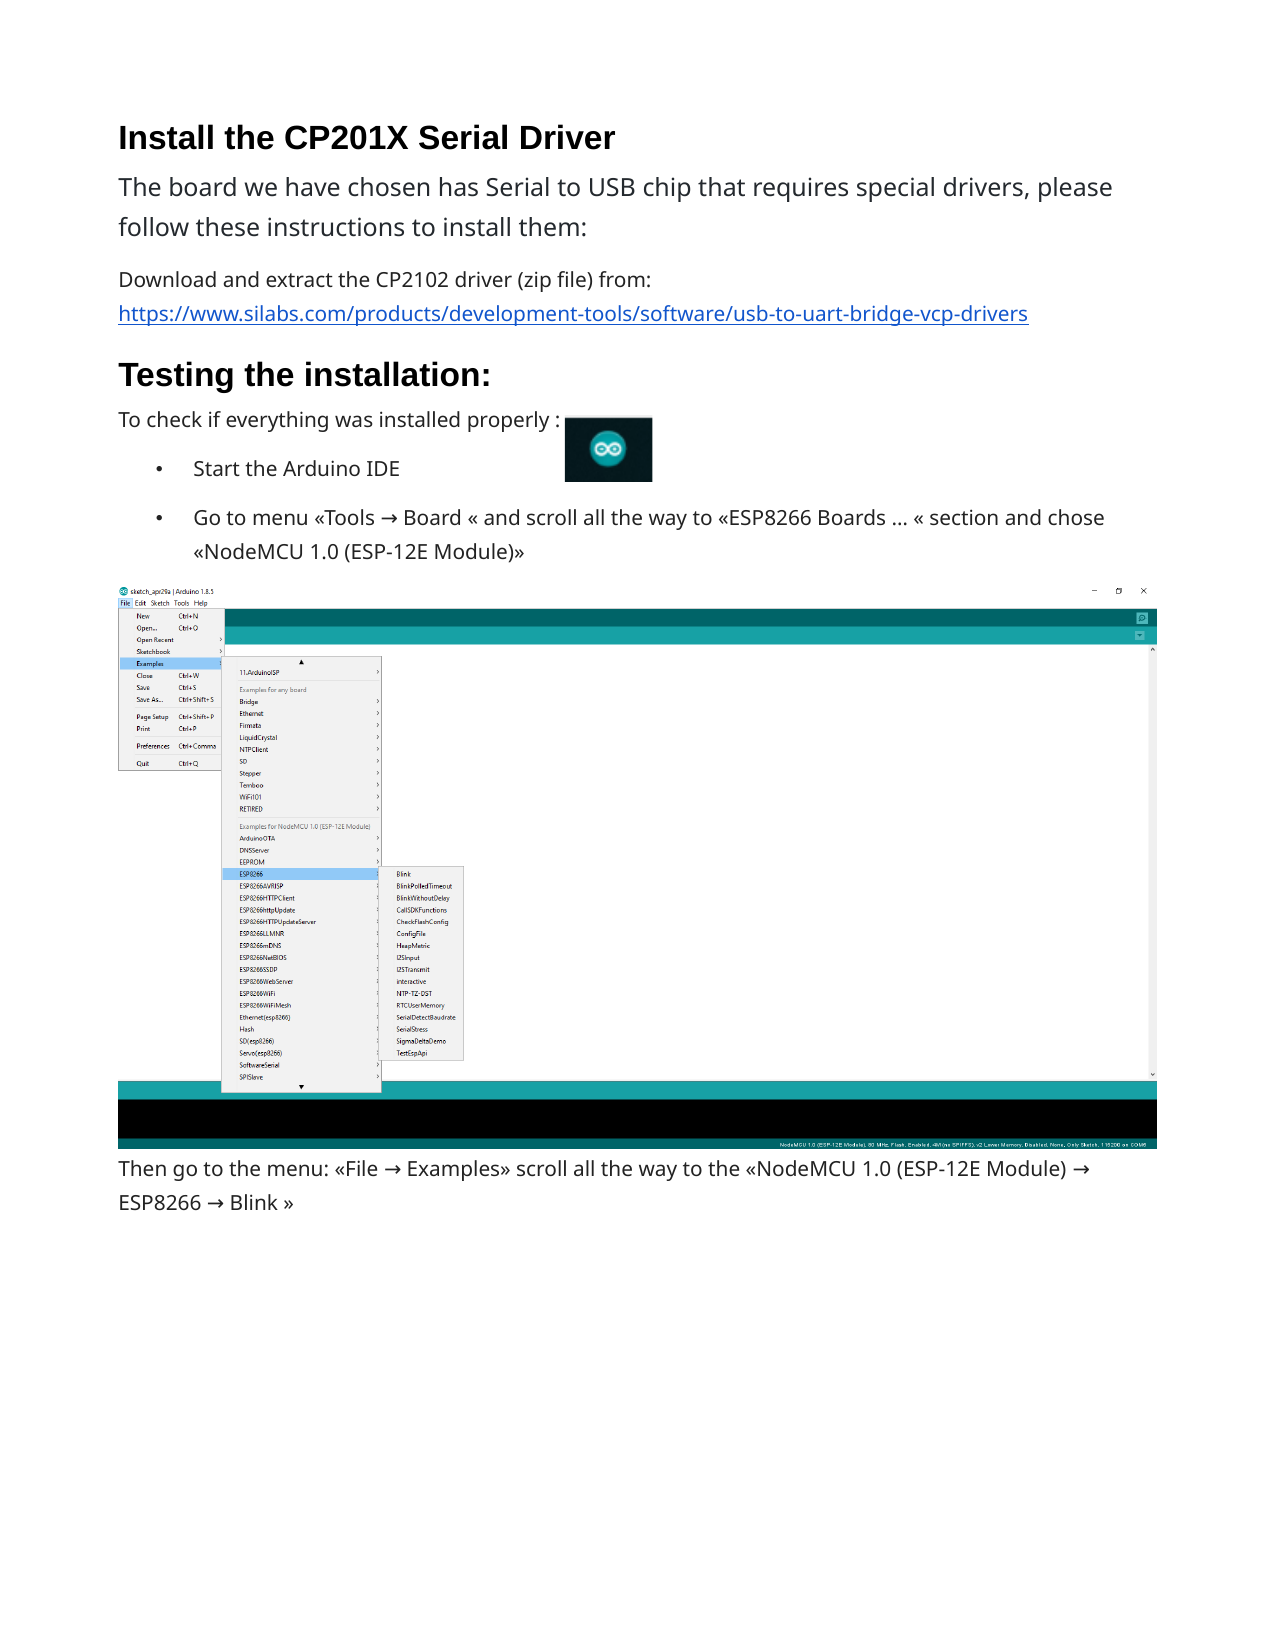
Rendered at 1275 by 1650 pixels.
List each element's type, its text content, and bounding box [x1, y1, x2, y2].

text https://www.silabs.com/products/development-tools/software/usb-to-uart-bridge-vcp-drivers [118, 299, 1157, 328]
text Download and extract the CP2102 driver (zip file) from: [118, 266, 1157, 294]
text To check if everything was installed properly : [118, 406, 1157, 434]
text The board we have chosen has Serial to USB chip that requires special drivers, please follow these instructions to install them: [118, 169, 1157, 244]
picture [118, 585, 1157, 1149]
subtitle Install the CP201X Serial Driver [118, 118, 1157, 157]
list Start the Arduino IDE [156, 454, 1157, 483]
list Go to menu «Tools → Board « and scroll all the way to «ESP8266 Boards … « section and chose «NodeMCU 1.0 (ESP-12E Module)» [156, 503, 1157, 565]
picture [564, 415, 653, 482]
subtitle Testing the installation: [118, 354, 1157, 393]
text Then go to the menu: «File → Examples» scroll all the way to the «NodeMCU 1.0 (ESP-12E Module) → ESP8266 → Blink » [118, 1149, 1157, 1216]
